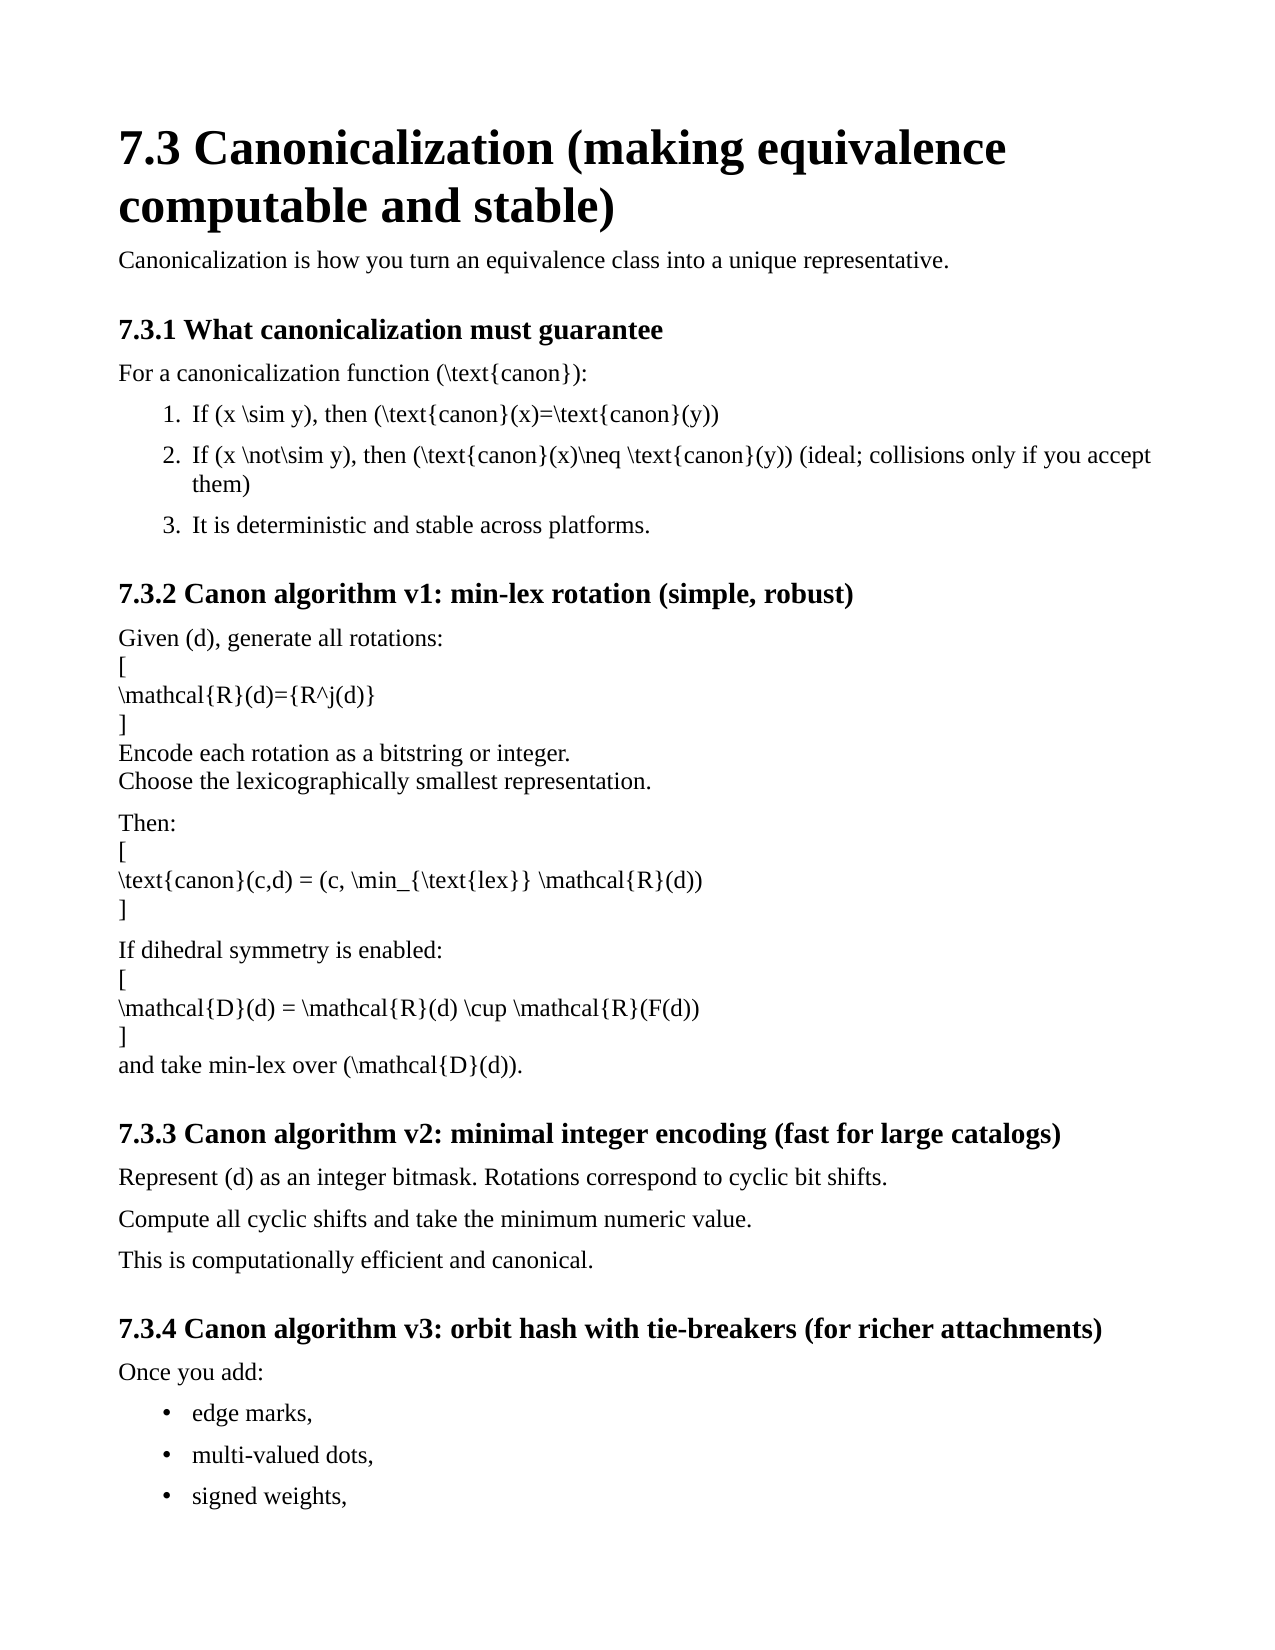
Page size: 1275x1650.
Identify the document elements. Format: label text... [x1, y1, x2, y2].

list multi-valued dots, [162, 1440, 1157, 1468]
list signed weights, [162, 1481, 1157, 1510]
subtitle 7.3.2 Canon algorithm v1: min-lex rotation (simple, robust) [118, 577, 1157, 610]
text Then: [ \text{canon}(c,d) = (c, \min_{\text{lex}} \mathcal{R}(d)) ] [118, 808, 1157, 923]
subtitle 7.3.3 Canon algorithm v2: minimal integer encoding (fast for large catalogs) [118, 1116, 1157, 1150]
list It is deterministic and stable across platforms. [162, 510, 1157, 539]
text For a canonicalization function (\text{canon}): [118, 358, 1157, 387]
text Given (d), generate all rotations: [ \mathcal{R}(d)={R^j(d)} ] Encode each rotation as a bitstring or integer. Choose the lexicographically smallest representation. [118, 623, 1157, 795]
list If (x \not\sim y), then (\text{canon}(x)\neq \text{canon}(y)) (ideal; collisions only if you accept them) [162, 440, 1157, 498]
text Once you add: [118, 1357, 1157, 1386]
text Compute all cyclic shifts and take the minimum numeric value. [118, 1204, 1157, 1232]
text Canonicalization is how you turn an equivalence class into a unique representative. [118, 246, 1157, 274]
subtitle 7.3.4 Canon algorithm v3: orbit hash with tie-breakers (for richer attachments) [118, 1311, 1157, 1345]
text Represent (d) as an integer bitmask. Rotations correspond to cyclic bit shifts. [118, 1162, 1157, 1191]
subtitle 7.3.1 What canonicalization must guarantee [118, 312, 1157, 345]
text If dihedral symmetry is enabled: [ \mathcal{D}(d) = \mathcal{R}(d) \cup \mathcal{R}(F(d)) ] and take min-lex over (\mathcal{D}(d)). [118, 935, 1157, 1079]
subtitle 7.3 Canonicalization (making equivalence computable and stable) [118, 118, 1157, 233]
list If (x \sim y), then (\text{canon}(x)=\text{canon}(y)) [162, 399, 1157, 428]
text This is computationally efficient and canonical. [118, 1245, 1157, 1274]
list edge marks, [162, 1398, 1157, 1427]
